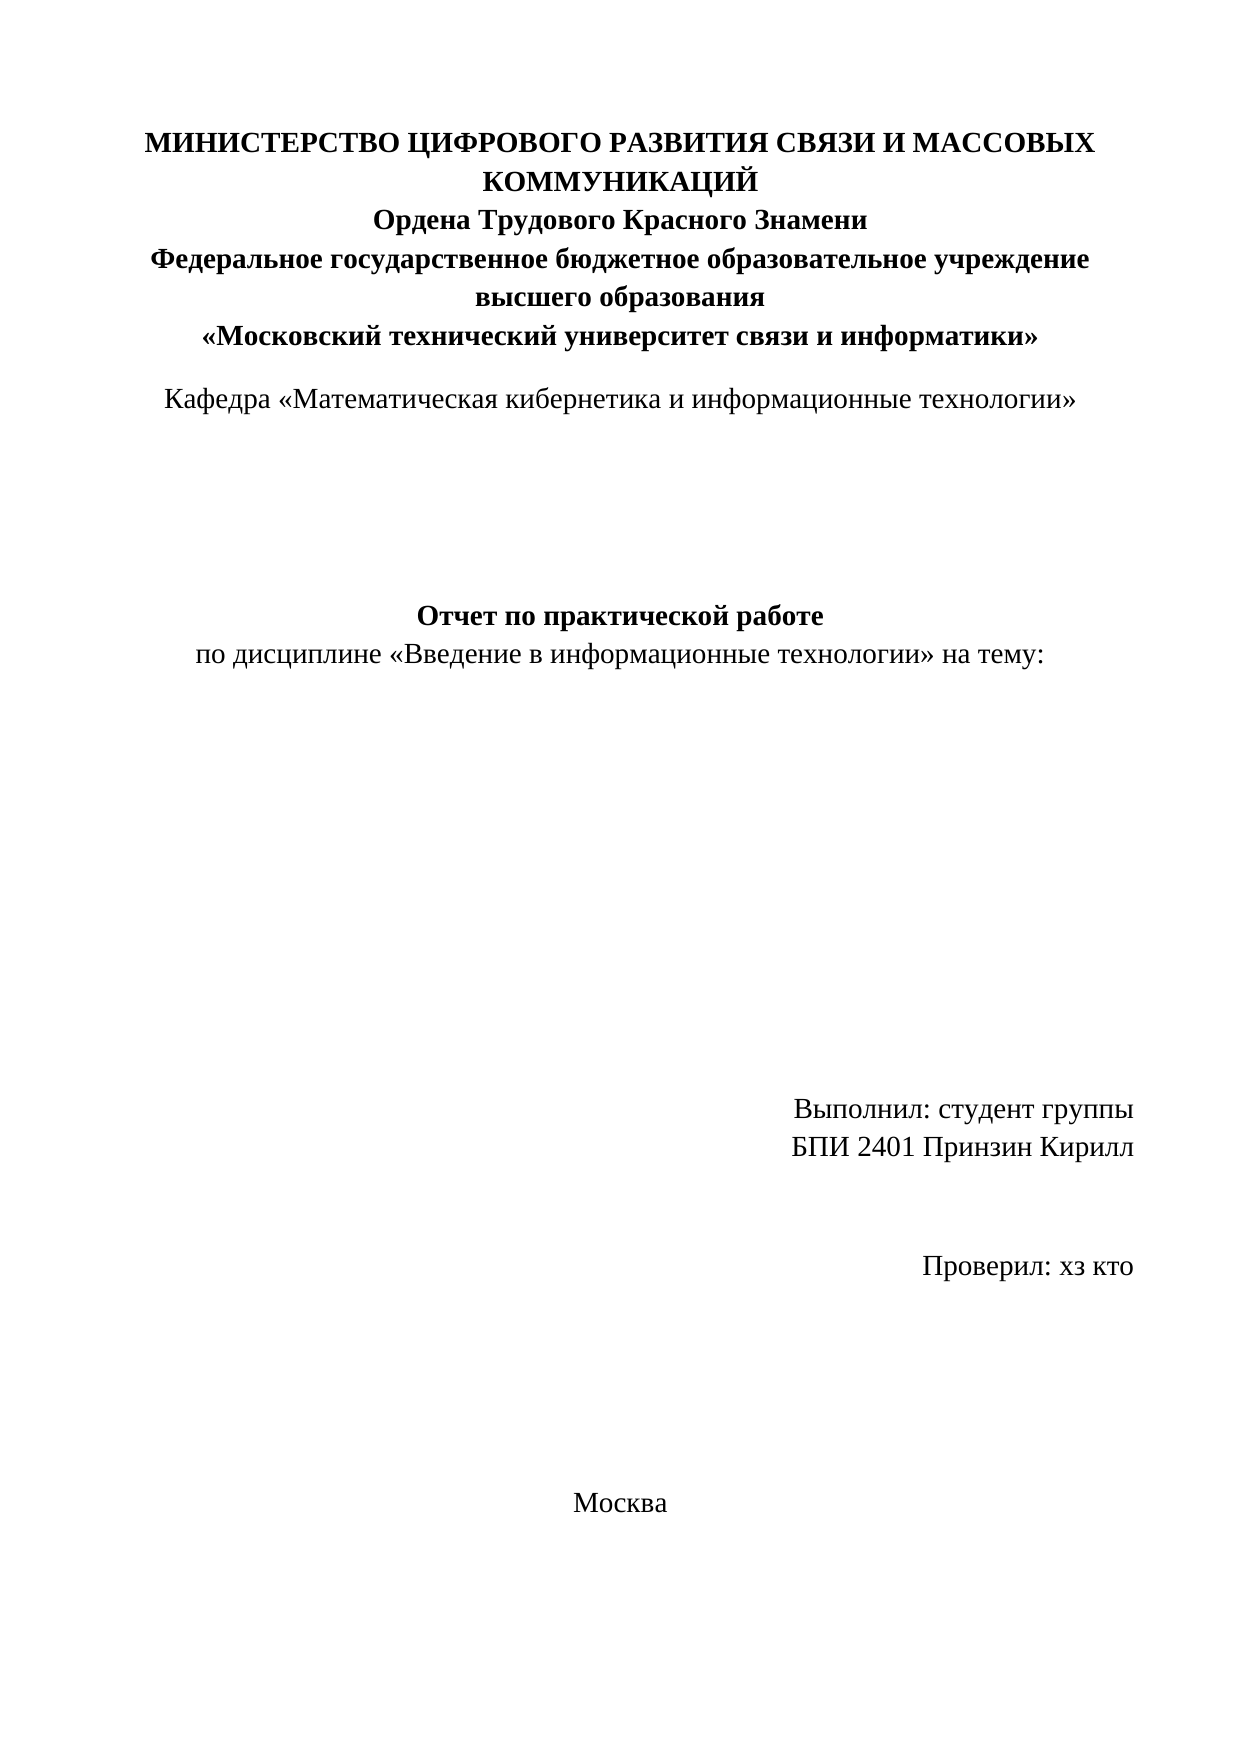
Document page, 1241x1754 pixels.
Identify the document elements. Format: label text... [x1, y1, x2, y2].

text Москва [118, 1486, 1122, 1519]
text «Московский технический университет связи и информатики» [118, 318, 1122, 351]
text Кафедра «Математическая кибернетика и информационные технологии» [118, 381, 1122, 415]
text Проверил: хз кто [266, 1248, 1134, 1282]
text Отчет по практической работе [118, 598, 1122, 632]
text МИНИСТЕРСТВО ЦИФРОВОГО РАЗВИТИЯ СВЯЗИ И МАССОВЫХ КОММУНИКАЦИЙ [118, 125, 1122, 197]
text Ордена Трудового Красного Знамени [118, 202, 1122, 236]
text по дисциплине «Введение в информационные технологии» на тему: [118, 637, 1122, 670]
text Федеральное государственное бюджетное образовательное учреждение высшего образования [118, 241, 1122, 313]
text Выполнил: студент группы БПИ 2401 Принзин Кирилл [266, 1091, 1134, 1163]
